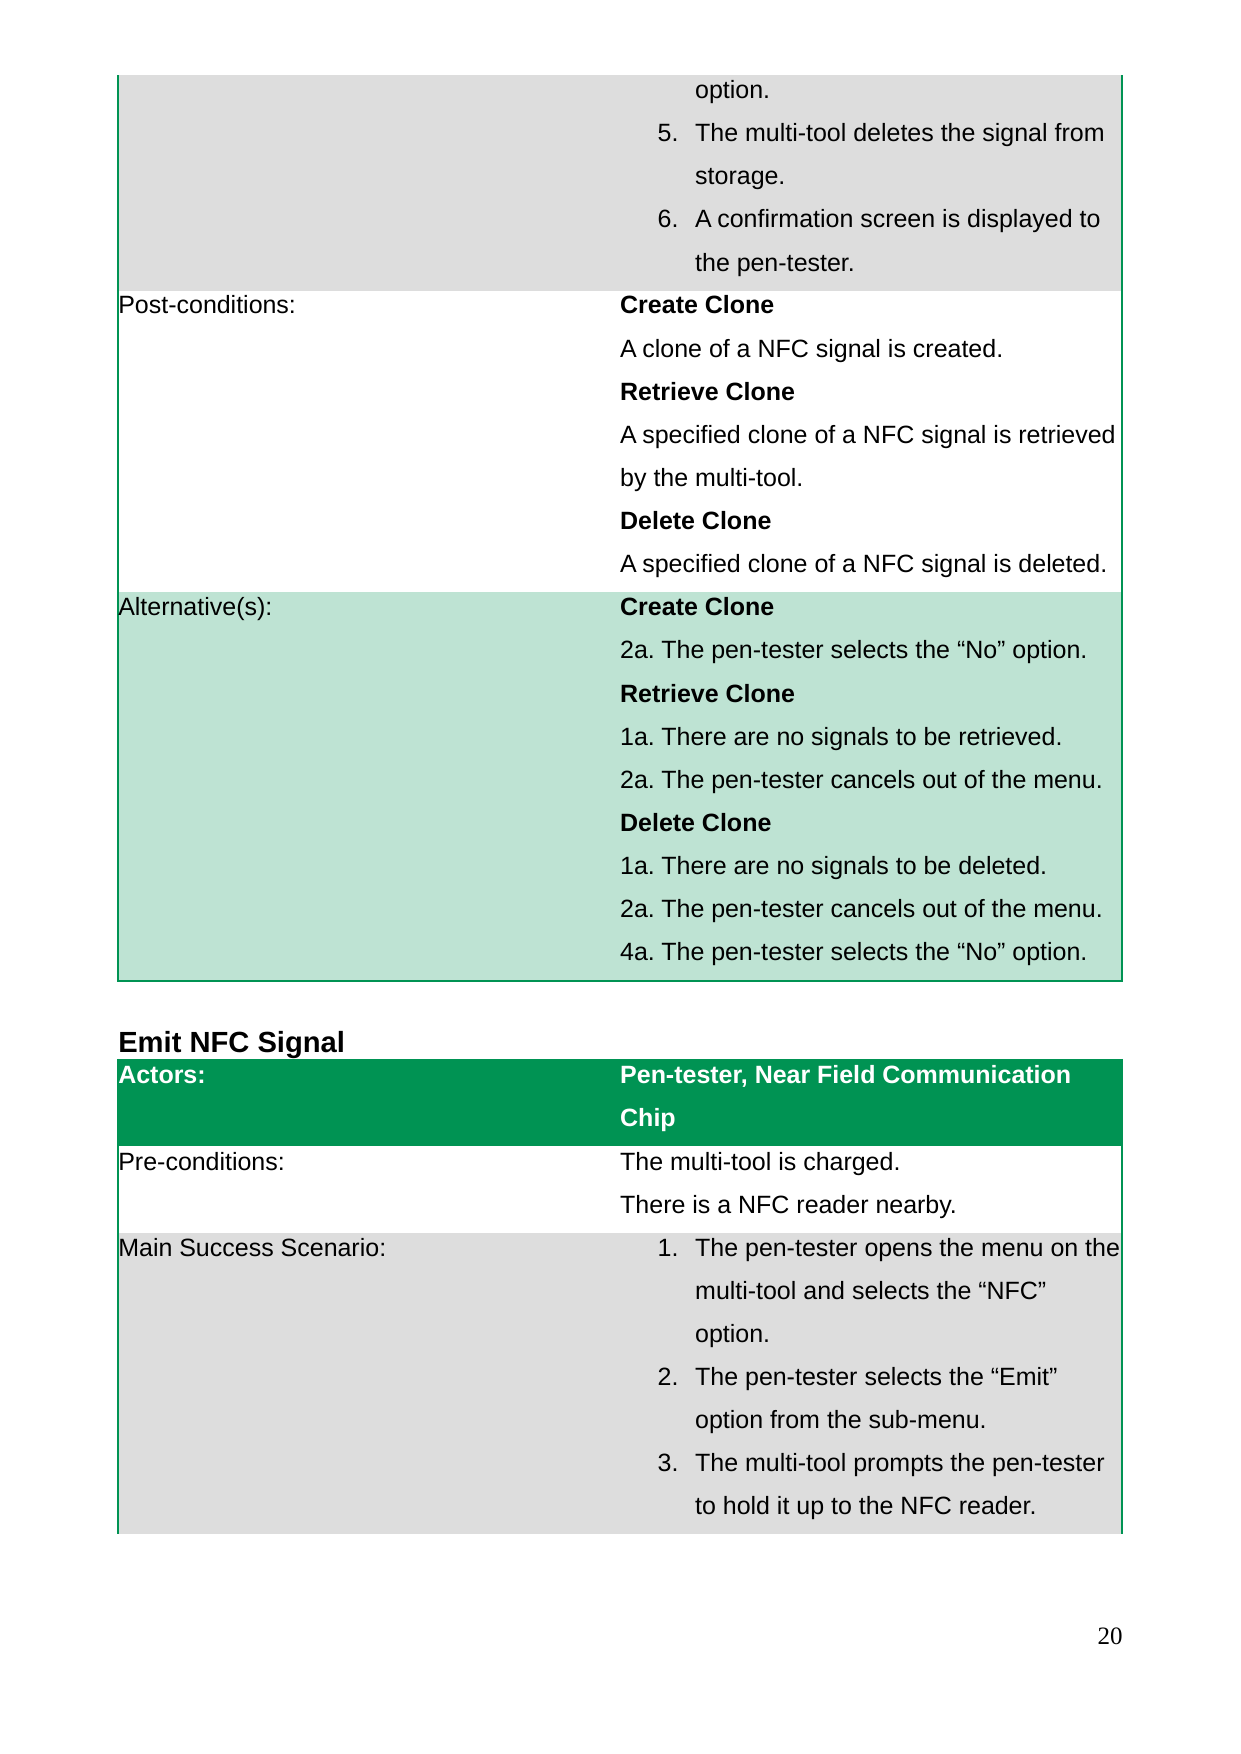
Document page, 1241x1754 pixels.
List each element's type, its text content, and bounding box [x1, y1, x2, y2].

table_cell Main Success Scenario: [119, 1233, 620, 1534]
table_cell The pen-tester opens the menu on the multi-tool and selects the “NFC” option. The pen-tester selects the “Emit” option from the sub-menu. The multi-tool prompts the pen-tester to hold it up to the NFC reader. [620, 1233, 1121, 1534]
table_cell The multi-tool is charged. There is a NFC reader nearby. [620, 1146, 1121, 1233]
table_cell Create Clone 2a. The pen-tester selects the “No” option. Retrieve Clone 1a. There are no signals to be retrieved. 2a. The pen-tester cancels out of the menu. Delete Clone 1a. There are no signals to be deleted. 2a. The pen-tester cancels out of the menu. 4a. The pen-tester selects the “No” option. [620, 592, 1121, 980]
table_header Pen-tester, Near Field Communication Chip [620, 1060, 1121, 1146]
subtitle Emit NFC Signal [118, 1025, 1122, 1059]
table_cell Alternative(s): [119, 592, 620, 980]
table_cell Pre-conditions: [119, 1146, 620, 1233]
table_cell Create Clone A clone of a NFC signal is created. Retrieve Clone A specified clone of a NFC signal is retrieved by the multi-tool. Delete Clone A specified clone of a NFC signal is deleted. [620, 291, 1121, 592]
table_cell Create Clone The pen-tester is prompted by the multi-tool to create clone of the NFC signal. The pen-tester selects the “Yes” option. Retrieve Clone The multi-tool retrieves the names of all cloned signals stored on the device and lists them by creation date. The pen-tester selects which clone they wish to view from the menu. The multi-tool retrieves the cloned signal from storage and displays the details to the pen-tester. Delete Clone The multi-tool retrieves the names of all cloned signals stored on the device and lists them by creation date. The pen-tester selects which signal they wish to delete from the menu. The multi-tool prompts the pen-tester to confirm deletion. The pen-tester selects the “Yes” option. The multi-tool deletes the signal from storage. A confirmation screen is displayed to the pen-tester. [620, 75, 1121, 291]
table_header Actors: [119, 1060, 620, 1146]
table_cell Post-conditions: [119, 291, 620, 592]
table_cell [119, 75, 620, 291]
